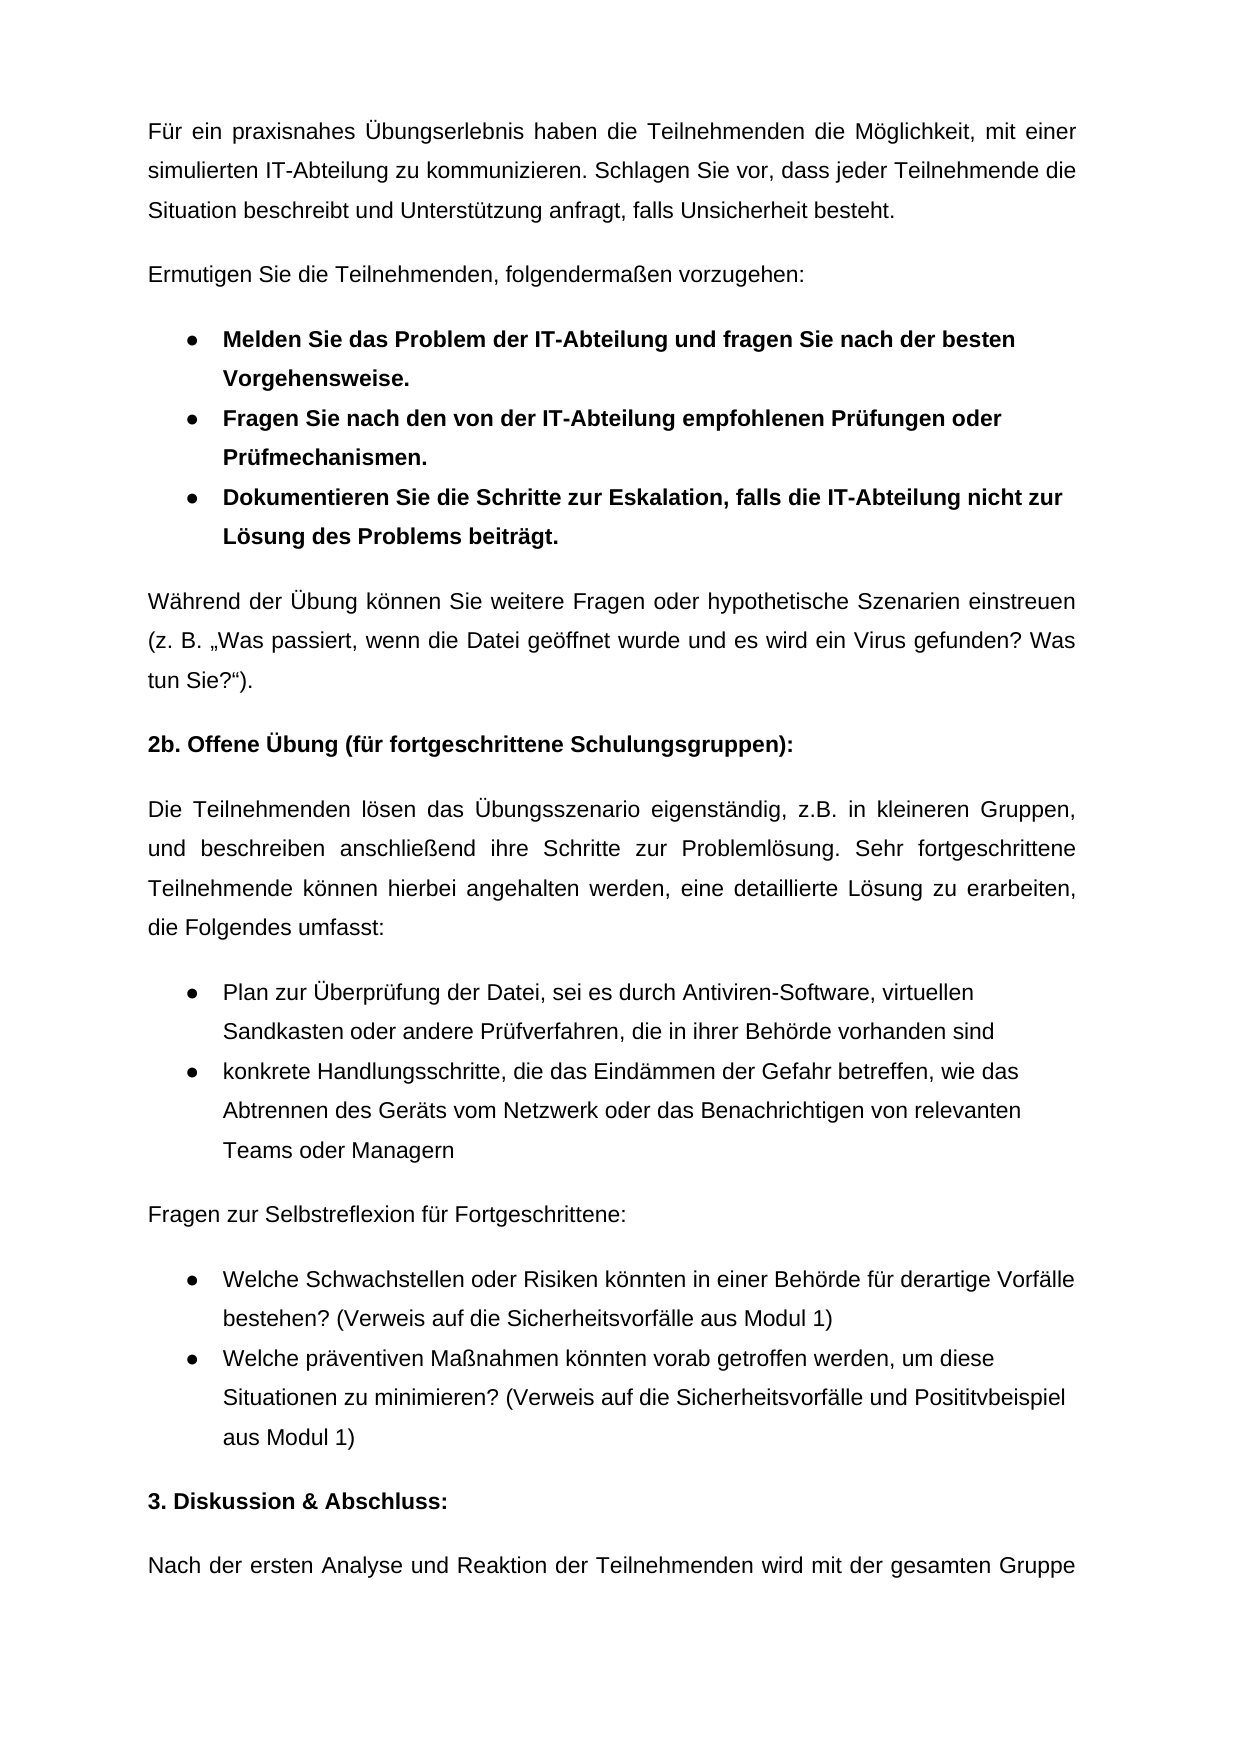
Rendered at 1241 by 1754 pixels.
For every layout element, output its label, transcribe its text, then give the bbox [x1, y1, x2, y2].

list Dokumentieren Sie die Schritte zur Eskalation, falls die IT-Abteilung nicht zur Lösung des Problems beiträgt. [185, 484, 1077, 550]
text Ermutigen Sie die Teilnehmenden, folgendermaßen vorzugehen: [148, 261, 1077, 288]
text Während der Übung können Sie weitere Fragen oder hypothetische Szenarien einstreuen (z. B. „Was passiert, wenn die Datei geöffnet wurde und es wird ein Virus gefunden? Was tun Sie?“). [148, 588, 1077, 693]
list Melden Sie das Problem der IT-Abteilung und fragen Sie nach der besten Vorgehensweise. [185, 326, 1077, 392]
text 2b. Offene Übung (für fortgeschrittene Schulungsgruppen): [148, 731, 1077, 758]
subtitle 3. Diskussion & Abschluss: [148, 1488, 1077, 1514]
list Welche Schwachstellen oder Risiken könnten in einer Behörde für derartige Vorfälle bestehen? (Verweis auf die Sicherheitsvorfälle aus Modul 1) [185, 1266, 1077, 1331]
list Plan zur Überprüfung der Datei, sei es durch Antiviren-Software, virtuellen Sandkasten oder andere Prüfverfahren, die in ihrer Behörde vorhanden sind [185, 979, 1077, 1044]
list Fragen Sie nach den von der IT-Abteilung empfohlenen Prüfungen oder Prüfmechanismen. [185, 405, 1077, 471]
text Nach der ersten Analyse und Reaktion der Teilnehmenden wird mit der gesamten Gruppe [148, 1552, 1077, 1579]
list Welche präventiven Maßnahmen könnten vorab getroffen werden, um diese Situationen zu minimieren? (Verweis auf die Sicherheitsvorfälle und Posititvbeispiel aus Modul 1) [185, 1344, 1077, 1450]
text Für ein praxisnahes Übungserlebnis haben die Teilnehmenden die Möglichkeit, mit einer simulierten IT-Abteilung zu kommunizieren. Schlagen Sie vor, dass jeder Teilnehmende die Situation beschreibt und Unterstützung anfragt, falls Unsicherheit besteht. [148, 118, 1077, 223]
text Fragen zur Selbstreflexion für Fortgeschrittene: [148, 1201, 1077, 1227]
text Die Teilnehmenden lösen das Übungsszenario eigenständig, z.B. in kleineren Gruppen, und beschreiben anschließend ihre Schritte zur Problemlösung. Sehr fortgeschrittene Teilnehmende können hierbei angehalten werden, eine detaillierte Lösung zu erarbeiten, die Folgendes umfasst: [148, 796, 1077, 941]
list konkrete Handlungsschritte, die das Eindämmen der Gefahr betreffen, wie das Abtrennen des Geräts vom Netzwerk oder das Benachrichtigen von relevanten Teams oder Managern [185, 1058, 1077, 1163]
